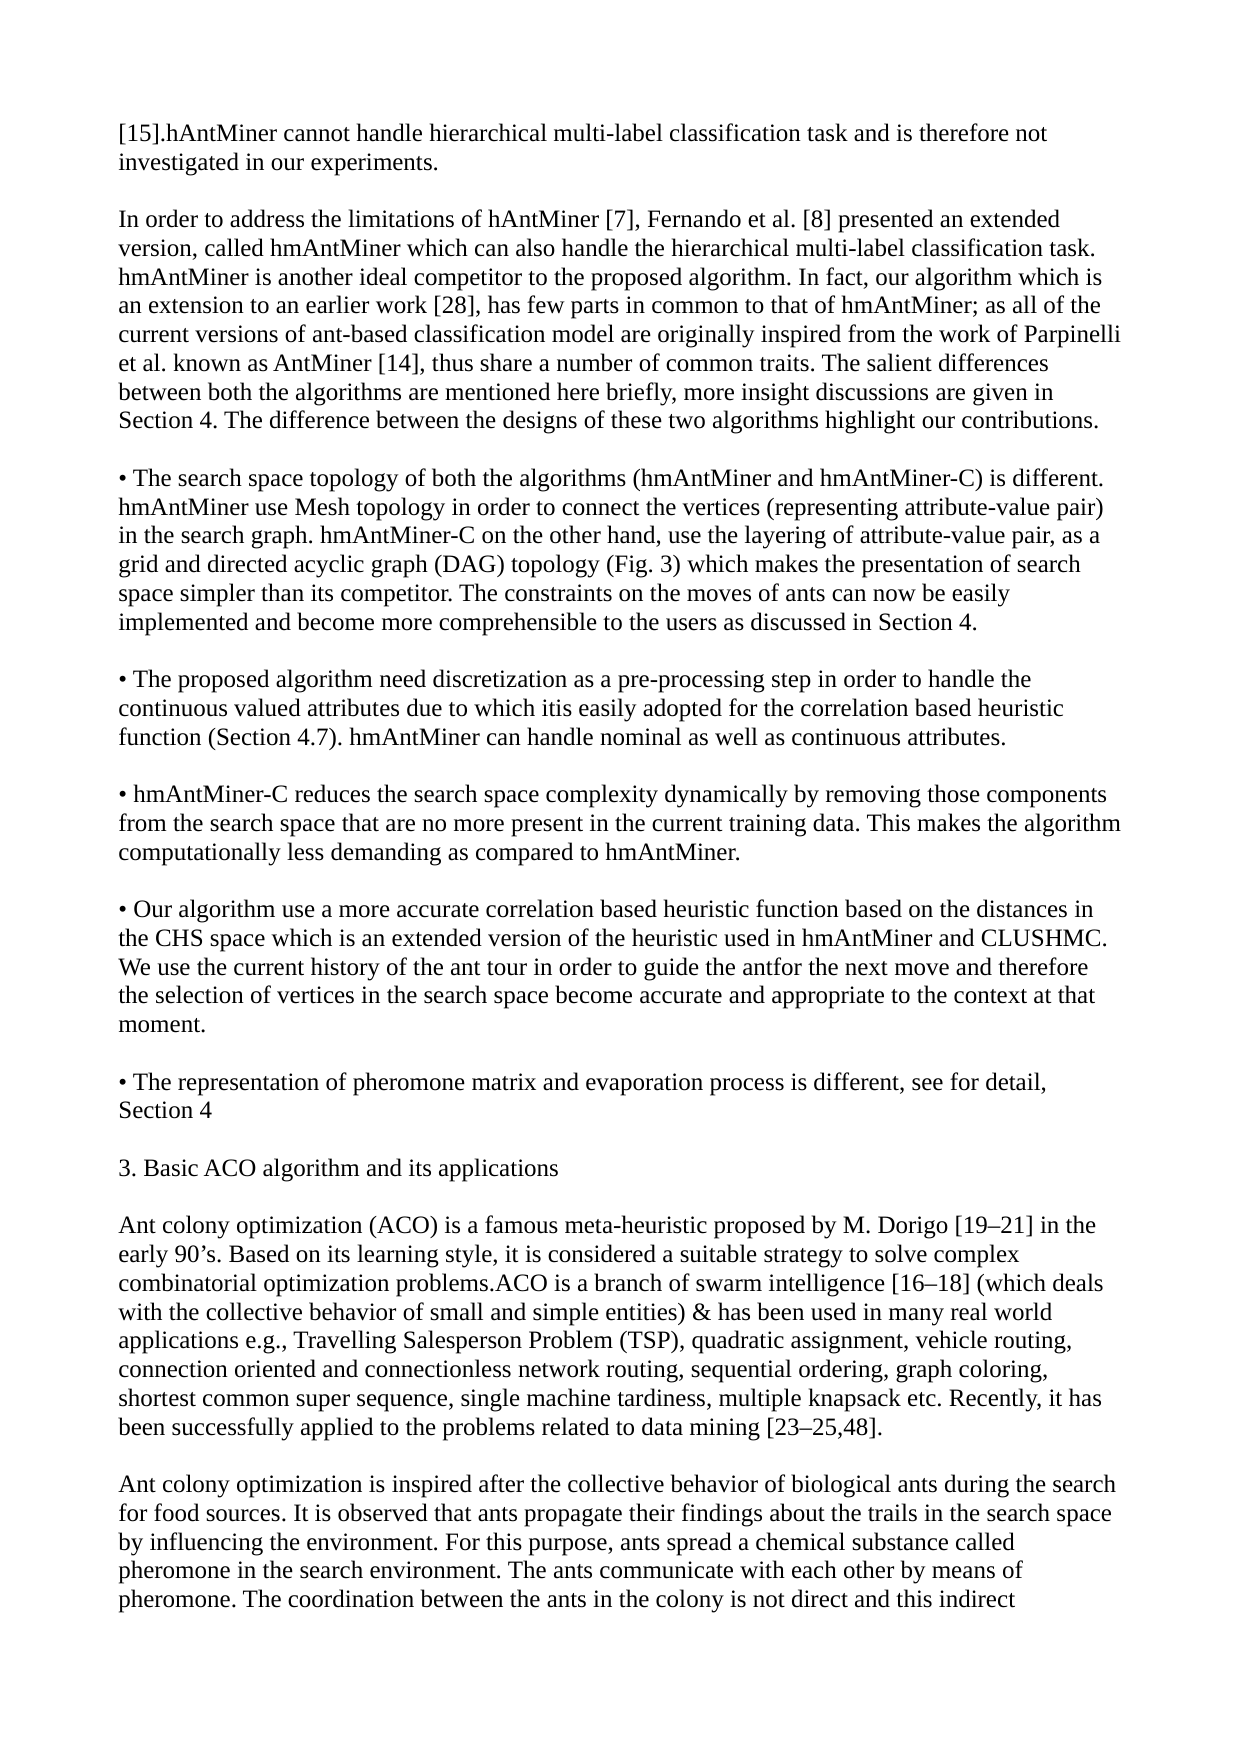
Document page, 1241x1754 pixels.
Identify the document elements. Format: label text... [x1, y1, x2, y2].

text Ant colony optimization (ACO) is a famous meta-heuristic proposed by M. Dorigo [19–21] in the early 90’s. Based on its learning style, it is considered a suitable strategy to solve complex combinatorial optimization problems.ACO is a branch of swarm intelligence [16–18] (which deals with the collective behavior of small and simple entities) & has been used in many real world applications e.g., Travelling Salesperson Problem (TSP), quadratic assignment, vehicle routing, connection oriented and connectionless network routing, sequential ordering, graph coloring, shortest common super sequence, single machine tardiness, multiple knapsack etc. Recently, it has been successfully applied to the problems related to data mining [23–25,48]. [118, 1211, 1122, 1441]
text • The search space topology of both the algorithms (hmAntMiner and hmAntMiner-C) is different. hmAntMiner use Mesh topology in order to connect the vertices (representing attribute-value pair) in the search graph. hmAntMiner-C on the other hand, use the layering of attribute-value pair, as a grid and directed acyclic graph (DAG) topology (Fig. 3) which makes the presentation of search space simpler than its competitor. The constraints on the moves of ants can now be easily implemented and become more comprehensible to the users as discussed in Section 4. [118, 463, 1122, 636]
text 3. Basic ACO algorithm and its applications [118, 1153, 1122, 1182]
text In order to address the limitations of hAntMiner [7], Fernando et al. [8] presented an extended version, called hmAntMiner which can also handle the hierarchical multi-label classification task. hmAntMiner is another ideal competitor to the proposed algorithm. In fact, our algorithm which is an extension to an earlier work [28], has few parts in common to that of hmAntMiner; as all of the current versions of ant-based classification model are originally inspired from the work of Parpinelli et al. known as AntMiner [14], thus share a number of common traits. The salient differences between both the algorithms are mentioned here briefly, more insight discussions are given in Section 4. The difference between the designs of these two algorithms highlight our contributions. [118, 204, 1122, 434]
text • Our algorithm use a more accurate correlation based heuristic function based on the distances in the CHS space which is an extended version of the heuristic used in hmAntMiner and CLUSHMC. We use the current history of the ant tour in order to guide the antfor the next move and therefore the selection of vertices in the search space become accurate and appropriate to the context at that moment. [118, 894, 1122, 1038]
text [15].hAntMiner cannot handle hierarchical multi-label classification task and is therefore not investigated in our experiments. [118, 118, 1122, 176]
text • hmAntMiner-C reduces the search space complexity dynamically by removing those components from the search space that are no more present in the current training data. This makes the algorithm computationally less demanding as compared to hmAntMiner. [118, 779, 1122, 866]
text Ant colony optimization is inspired after the collective behavior of biological ants during the search for food sources. It is observed that ants propagate their findings about the trails in the search space by influencing the environment. For this purpose, ants spread a chemical substance called pheromone in the search environment. The ants communicate with each other by means of pheromone. The coordination between the ants in the colony is not direct and this indirect [118, 1469, 1122, 1613]
text • The proposed algorithm need discretization as a pre-processing step in order to handle the continuous valued attributes due to which itis easily adopted for the correlation based heuristic function (Section 4.7). hmAntMiner can handle nominal as well as continuous attributes. [118, 664, 1122, 751]
text • The representation of pheromone matrix and evaporation process is different, see for detail, Section 4 [118, 1067, 1122, 1124]
